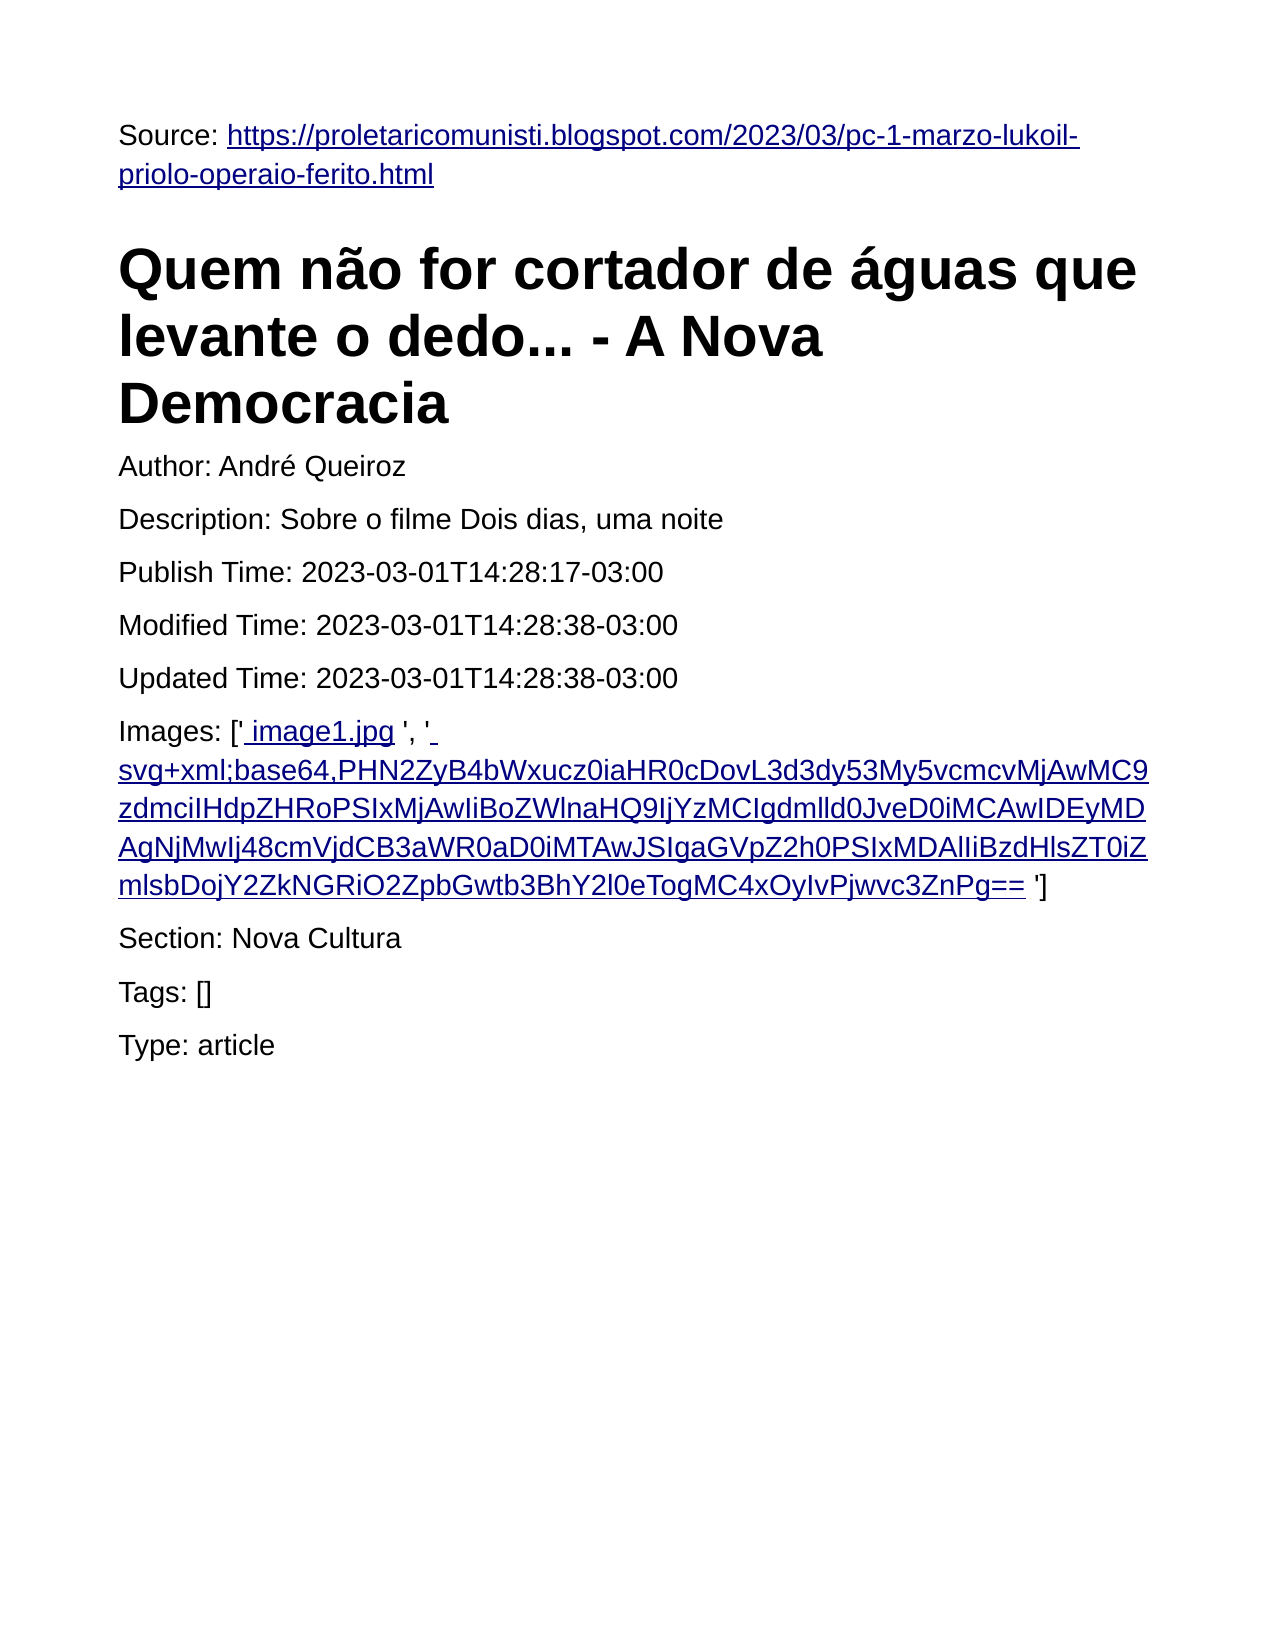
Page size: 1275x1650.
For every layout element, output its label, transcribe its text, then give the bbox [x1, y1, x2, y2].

text Section: Nova Cultura [118, 921, 1157, 955]
subtitle Quem não for cortador de águas que levante o dedo... - A Nova Democracia [118, 235, 1157, 436]
text Modified Time: 2023-03-01T14:28:38-03:00 [118, 608, 1157, 641]
text Tags: [] [118, 974, 1157, 1008]
text Type: article [118, 1028, 1157, 1061]
text Author: André Queiroz [118, 448, 1157, 482]
text Images: [' image1.jpg ', ' svg+xml;base64,PHN2ZyB4bWxucz0iaHR0cDovL3d3dy53My5vcmcvMjAwMC9zdmciIHdpZHRoPSIxMjAwIiBoZWlnaHQ9IjYzMCIgdmlld0JveD0iMCAwIDEyMDAgNjMwIj48cmVjdCB3aWR0aD0iMTAwJSIgaGVpZ2h0PSIxMDAlIiBzdHlsZT0iZmlsbDojY2ZkNGRiO2ZpbGwtb3BhY2l0eTogMC4xOyIvPjwvc3ZnPg== '] [118, 714, 1157, 902]
text Publish Time: 2023-03-01T14:28:17-03:00 [118, 555, 1157, 588]
text Updated Time: 2023-03-01T14:28:38-03:00 [118, 661, 1157, 694]
text Description: Sobre o filme Dois dias, uma noite [118, 502, 1157, 535]
text Source: https://proletaricomunisti.blogspot.com/2023/03/pc-1-marzo-lukoil-priolo-operaio-ferito.html [118, 118, 1157, 190]
